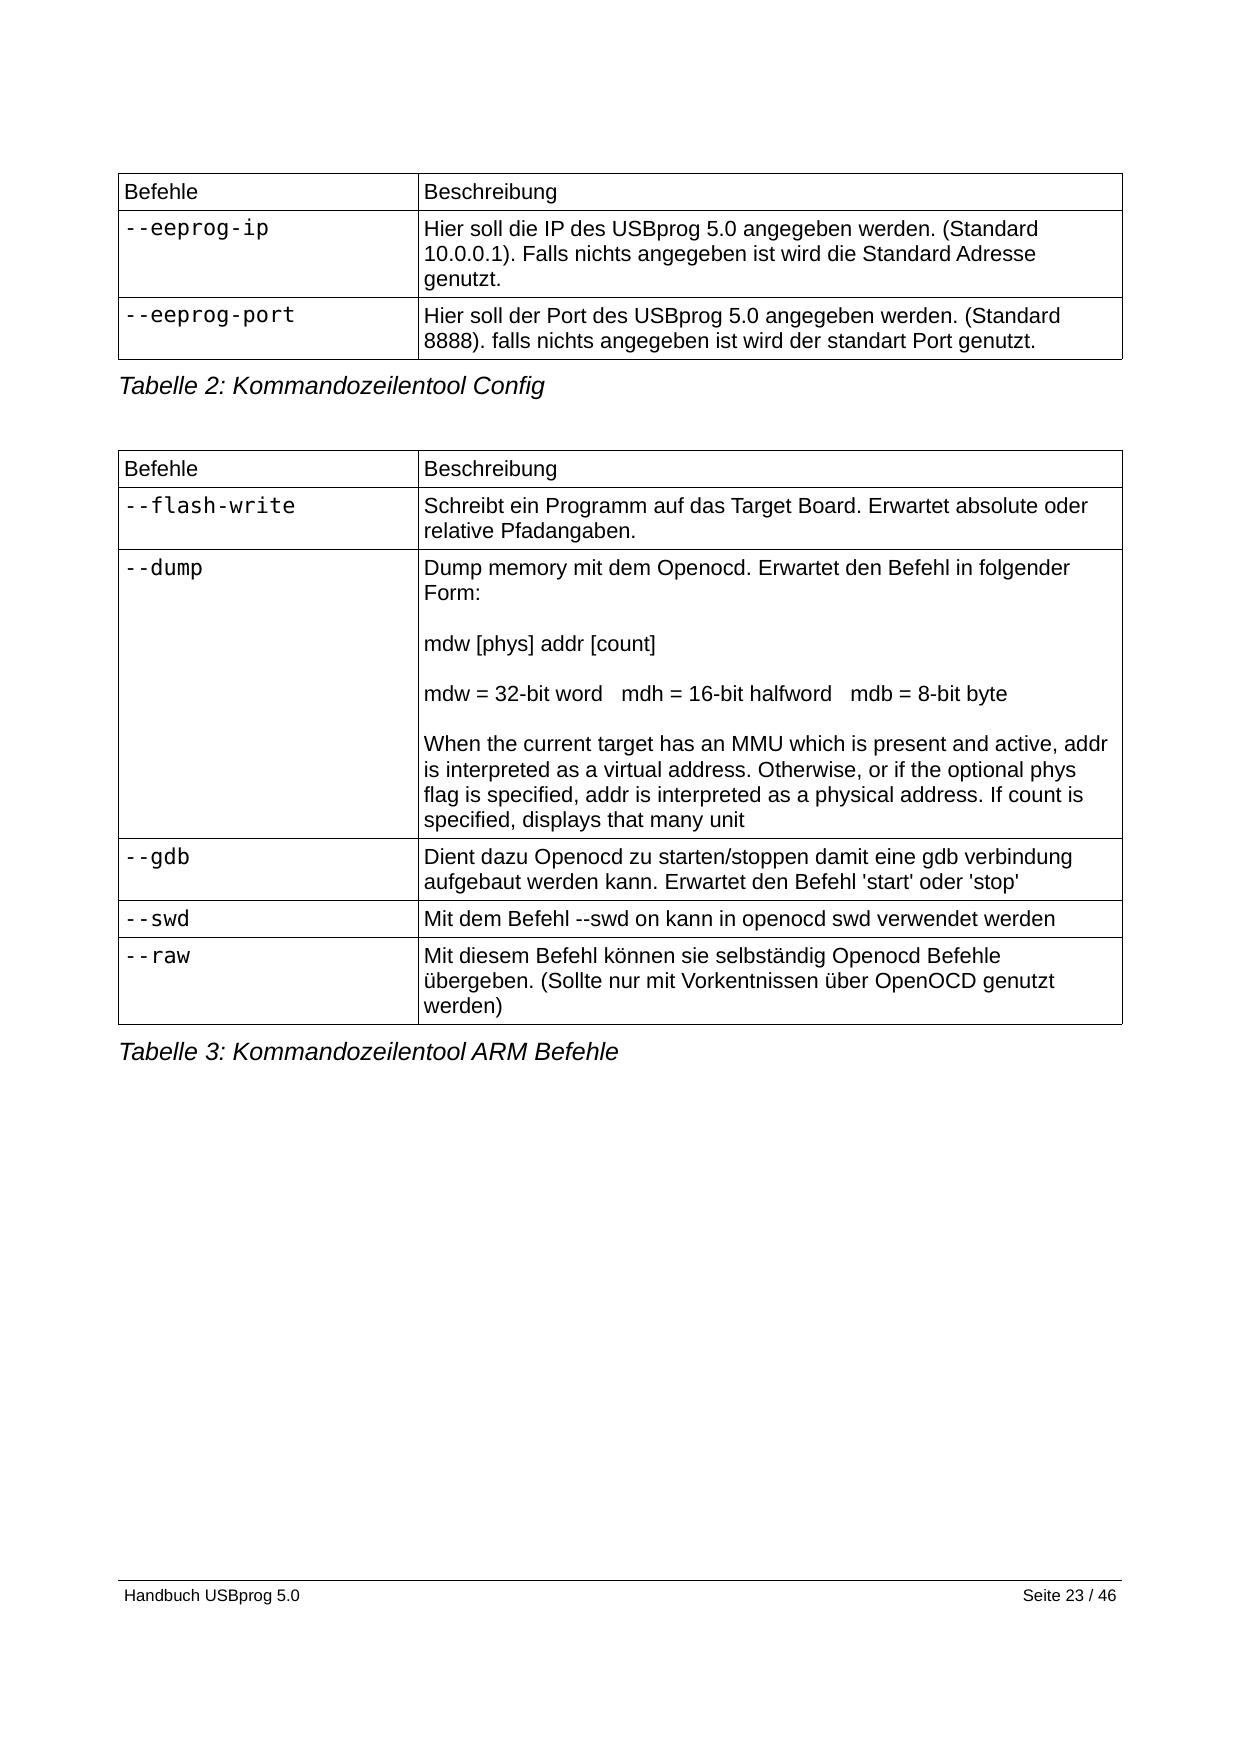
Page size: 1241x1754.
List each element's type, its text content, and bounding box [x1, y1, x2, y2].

table_cell --raw [119, 938, 418, 1024]
table_cell Mit dem Befehl --swd on kann in openocd swd verwendet werden [419, 901, 1122, 937]
text Tabelle 3: Kommandozeilentool ARM Befehle [118, 1037, 1122, 1066]
table_cell --flash-write [119, 488, 418, 549]
table_cell --gdb [119, 839, 418, 900]
table_cell Schreibt ein Programm auf das Target Board. Erwartet absolute oder relative Pfadangaben. [419, 488, 1122, 549]
table_cell Dient dazu Openocd zu starten/stoppen damit eine gdb verbindung aufgebaut werden kann. Erwartet den Befehl 'start' oder 'stop' [419, 839, 1122, 900]
table_cell --swd [119, 901, 418, 937]
table_header Beschreibung [419, 174, 1122, 209]
table_cell --eeprog-port [119, 298, 418, 359]
table_header Beschreibung [419, 451, 1122, 487]
table_cell --eeprog-ip [119, 211, 418, 297]
table_cell --dump [119, 550, 418, 838]
table_header Befehle [119, 451, 418, 487]
table_cell Hier soll die IP des USBprog 5.0 angegeben werden. (Standard 10.0.0.1). Falls nichts angegeben ist wird die Standard Adresse genutzt. [419, 211, 1122, 297]
table_cell Mit diesem Befehl können sie selbständig Openocd Befehle übergeben. (Sollte nur mit Vorkentnissen über OpenOCD genutzt werden) [419, 938, 1122, 1024]
table_cell Dump memory mit dem Openocd. Erwartet den Befehl in folgender Form: mdw [phys] addr [count] mdw = 32-bit word mdh = 16-bit halfword mdb = 8-bit byte When the current target has an MMU which is present and active, addr is interpreted as a virtual address. Otherwise, or if the optional phys flag is specified, addr is interpreted as a physical address. If count is specified, displays that many unit [419, 550, 1122, 838]
text Tabelle 2: Kommandozeilentool Config [118, 371, 1122, 400]
table_cell Hier soll der Port des USBprog 5.0 angegeben werden. (Standard 8888). falls nichts angegeben ist wird der standart Port genutzt. [419, 298, 1122, 359]
table_header Befehle [119, 174, 418, 209]
